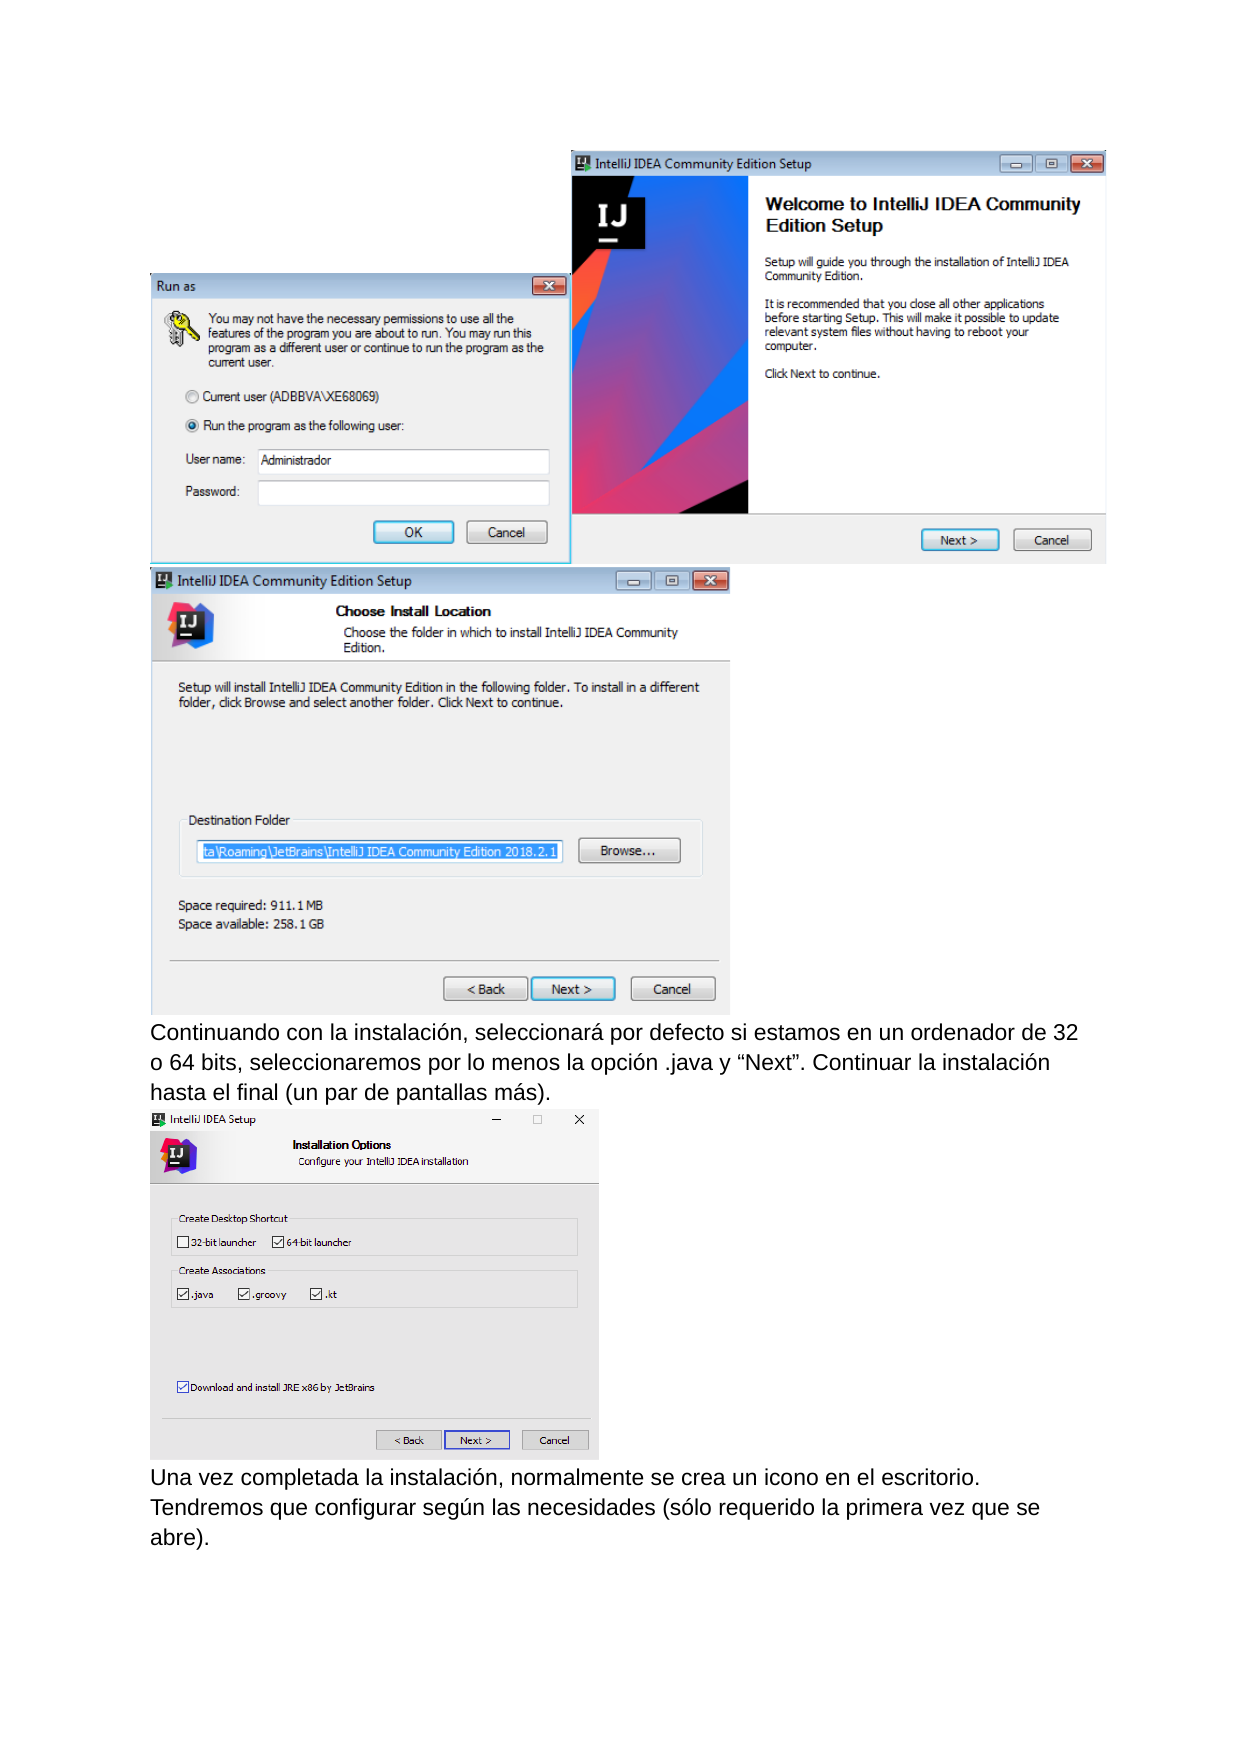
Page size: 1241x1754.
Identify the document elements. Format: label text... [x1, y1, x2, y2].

text Continuando con la instalación, seleccionará por defecto si estamos en un ordenador de 32 o 64 bits, seleccionaremos por lo menos la opción .java y “Next”. Continuar la instalación hasta el final (un par de pantallas más). [150, 1018, 1090, 1105]
picture [150, 567, 731, 1015]
picture [150, 1109, 599, 1460]
text Una vez completada la instalación, normalmente se crea un icono en el escritorio. Tendremos que configurar según las necesidades (sólo requerido la primera vez que se abre). [150, 1464, 1090, 1551]
picture [150, 150, 1107, 564]
